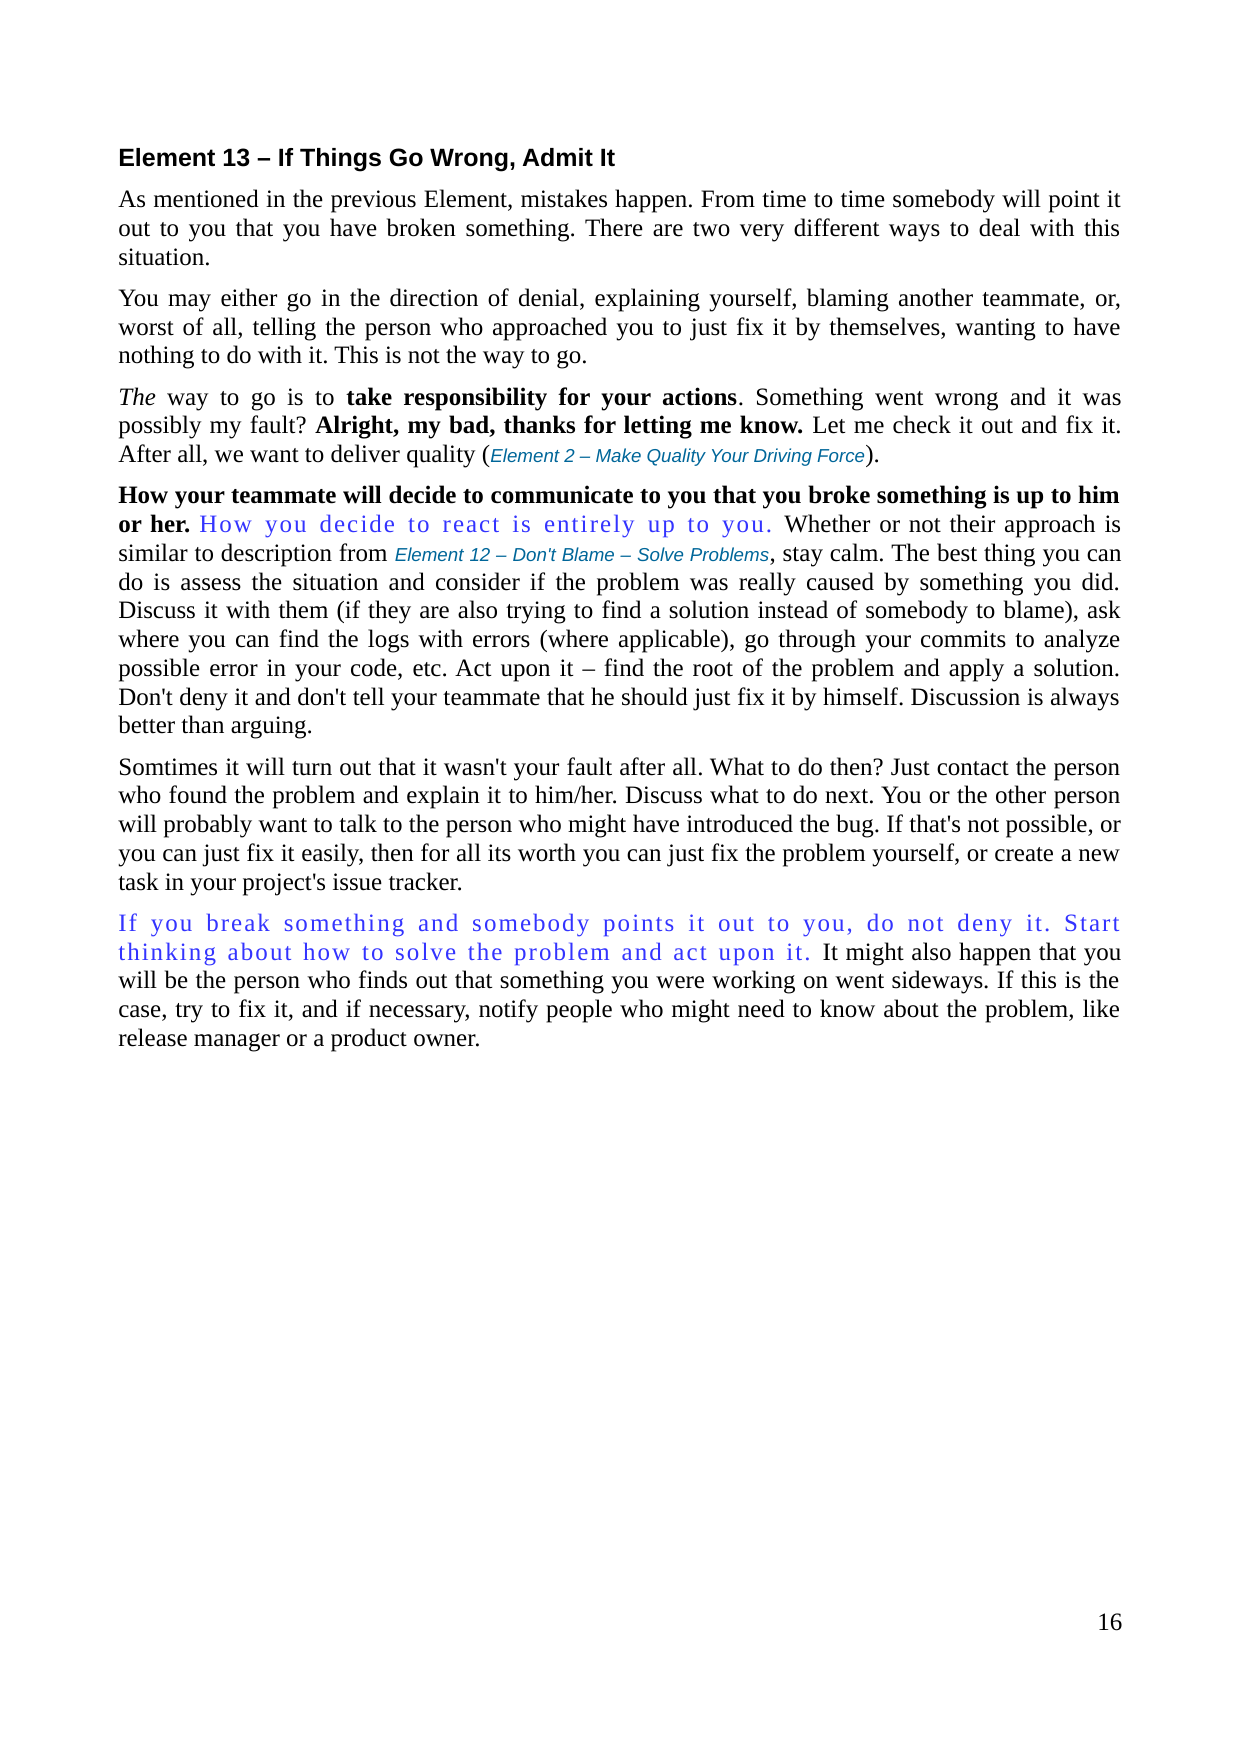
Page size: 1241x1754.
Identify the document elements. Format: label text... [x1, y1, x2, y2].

text How your teammate will decide to communicate to you that you broke something is up to him or her. How you decide to react is entirely up to you. Whether or not their approach is similar to description from Element 12 – Don't Blame – Solve Problems, stay calm. The best thing you can do is assess the situation and consider if the problem was really caused by something you did. Discuss it with them (if they are also trying to find a solution instead of somebody to blame), ask where you can find the logs with errors (where applicable), go through your commits to analyze possible error in your code, etc. Act upon it – find the root of the problem and apply a solution. Don't deny it and don't tell your teammate that he should just fix it by himself. Discussion is always better than arguing. [118, 481, 1122, 739]
subtitle Element 13 – If Things Go Wrong, Admit It [118, 143, 1122, 172]
text If you break something and somebody points it out to you, do not deny it. Start thinking about how to solve the problem and act upon it. It might also happen that you will be the person who finds out that something you were working on went sideways. If this is the case, try to fix it, and if necessary, notify people who might need to know about the problem, like release manager or a product owner. [118, 937, 1122, 1052]
text Somtimes it will turn out that it wasn't your fault after all. What to do then? Just contact the person who found the problem and explain it to him/her. Discuss what to do next. You or the other person will probably want to talk to the person who might have introduced the bug. If that's not possible, or you can just fix it easily, then for all its worth you can just fix the problem yourself, or create a new task in your project's issue tracker. [118, 752, 1122, 896]
text As mentioned in the previous Element, mistakes happen. From time to time somebody will point it out to you that you have broken something. There are two very different ways to deal with this situation. [118, 184, 1122, 271]
text You may either go in the direction of denial, explaining yourself, blaming another teammate, or, worst of all, telling the person who approached you to just fix it by themselves, wanting to have nothing to do with it. This is not the way to go. [118, 283, 1122, 369]
text The way to go is to take responsibility for your actions. Something went wrong and it was possibly my fault? Alright, my bad, thanks for letting me know. Let me check it out and fix it. After all, we want to deliver quality (Element 2 – Make Quality Your Driving Force). [118, 382, 1122, 468]
